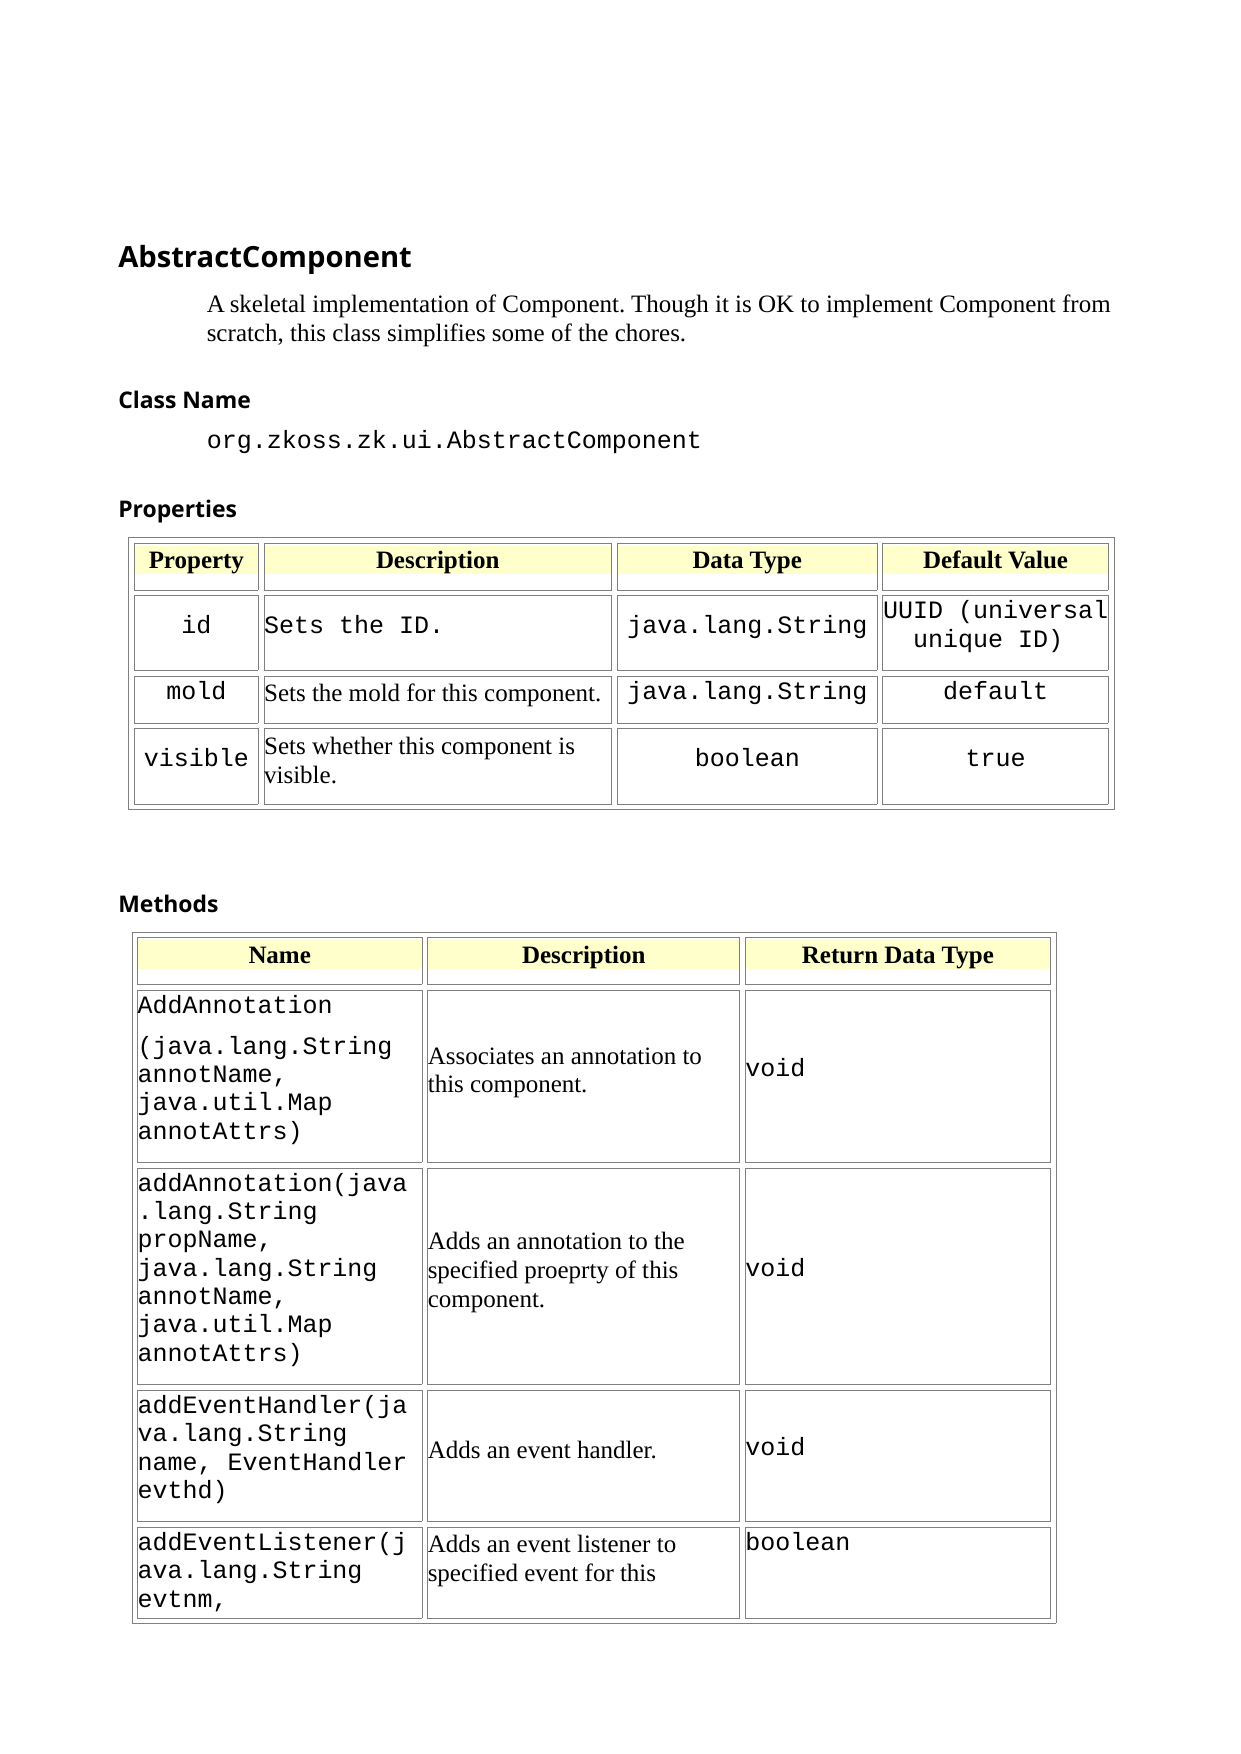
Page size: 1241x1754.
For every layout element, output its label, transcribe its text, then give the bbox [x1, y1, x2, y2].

subtitle Properties [118, 493, 1122, 525]
table_cell mold [131, 670, 261, 723]
table_cell void [742, 984, 1053, 1162]
table_cell visible [131, 723, 261, 804]
table_cell AddAnnotation (java.lang.String annotName, java.util.Map annotAttrs) [134, 984, 425, 1162]
table_cell true [880, 723, 1111, 804]
table_cell Sets the ID. [261, 590, 614, 670]
table_cell Adds an event handler. [425, 1384, 742, 1521]
table_cell java.lang.String [614, 670, 880, 723]
table_cell Sets the mold for this component. [261, 670, 614, 723]
table_header Name [134, 933, 425, 984]
text A skeletal implementation of Component. Though it is OK to implement Component from scratch, this class simplifies some of the chores. [207, 289, 1122, 346]
table_header Description [425, 933, 742, 984]
table_cell default [880, 670, 1111, 723]
subtitle AbstractComponent [118, 237, 1122, 276]
table_cell Sets whether this component is visible. [261, 723, 614, 804]
table_header Default Value [880, 538, 1111, 590]
table_cell Adds an event listener to specified event for this [425, 1521, 742, 1617]
subtitle Class Name [118, 384, 1122, 415]
table_header Data Type [614, 538, 880, 590]
table_cell addAnnotation(java.lang.String propName, java.lang.String annotName, java.util.Map annotAttrs) [134, 1162, 425, 1384]
table_header Return Data Type [742, 933, 1053, 984]
subtitle Methods [118, 888, 1122, 919]
table_cell Adds an annotation to the specified proeprty of this component. [425, 1162, 742, 1384]
table_cell java.lang.String [614, 590, 880, 670]
table_header Description [261, 538, 614, 590]
text org.zkoss.zk.ui.AbstractComponent [207, 428, 1122, 456]
table_cell void [742, 1162, 1053, 1384]
table_cell UUID (universal unique ID) [880, 590, 1111, 670]
table_cell boolean [742, 1521, 1053, 1617]
table_cell void [742, 1384, 1053, 1521]
table_cell addEventListener(java.lang.String evtnm, [134, 1521, 425, 1617]
table_cell id [131, 590, 261, 670]
table_cell addEventHandler(java.lang.String name, EventHandler evthd) [134, 1384, 425, 1521]
table_cell Associates an annotation to this component. [425, 984, 742, 1162]
table_header Property [131, 538, 261, 590]
table_cell boolean [614, 723, 880, 804]
